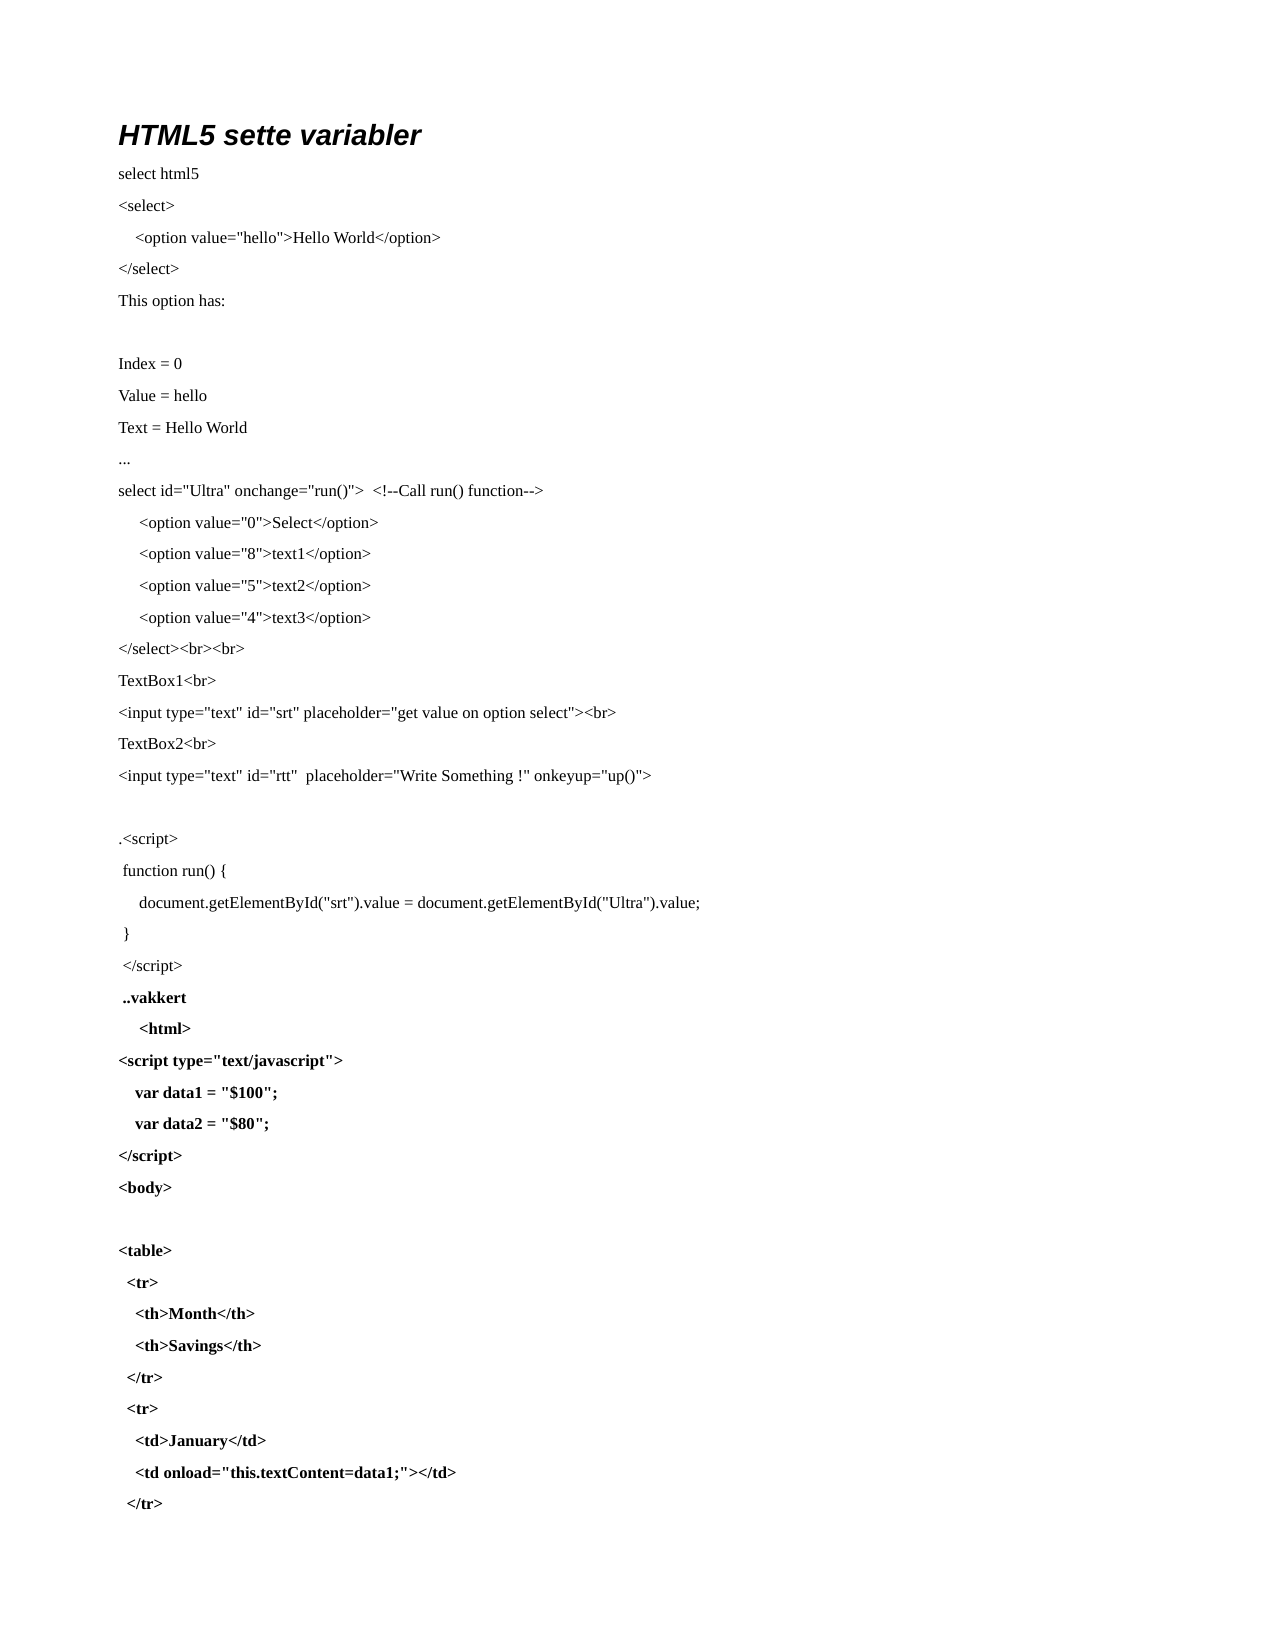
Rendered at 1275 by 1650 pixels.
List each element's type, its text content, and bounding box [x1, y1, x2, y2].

text <html> [118, 1019, 1157, 1038]
text </script> [118, 1146, 1157, 1165]
text } [118, 924, 1157, 943]
text <tr> [118, 1272, 1157, 1292]
text TextBox2<br> [118, 734, 1157, 753]
text </tr> [118, 1494, 1157, 1513]
text Value = hello [118, 386, 1157, 405]
text <input type="text" id="rtt" placeholder="Write Something !" onkeyup="up()"> [118, 766, 1157, 785]
text </script> [118, 956, 1157, 975]
text </select> [118, 259, 1157, 278]
text <option value="0">Select</option> [118, 512, 1157, 532]
text </select><br><br> [118, 639, 1157, 658]
text This option has: [118, 291, 1157, 310]
text <tr> [118, 1399, 1157, 1418]
text <th>Savings</th> [118, 1336, 1157, 1355]
text select html5 [118, 164, 1157, 183]
text Text = Hello World [118, 417, 1157, 437]
text ..vakkert [118, 987, 1157, 1007]
text <option value="4">text3</option> [118, 607, 1157, 627]
text select id="Ultra" onchange="run()"> <!--Call run() function--> [118, 481, 1157, 500]
text function run() { [118, 861, 1157, 880]
text <td>January</td> [118, 1431, 1157, 1450]
text <body> [118, 1177, 1157, 1197]
text <input type="text" id="srt" placeholder="get value on option select"><br> [118, 702, 1157, 722]
text .<script> [118, 829, 1157, 848]
text <option value="5">text2</option> [118, 576, 1157, 595]
text <option value="8">text1</option> [118, 544, 1157, 563]
text var data1 = "$100"; [118, 1082, 1157, 1102]
text <option value="hello">Hello World</option> [118, 227, 1157, 247]
text <th>Month</th> [118, 1304, 1157, 1323]
text ... [118, 449, 1157, 468]
text <table> [118, 1241, 1157, 1260]
text document.getElementById("srt").value = document.getElementById("Ultra").value; [118, 892, 1157, 912]
text <script type="text/javascript"> [118, 1051, 1157, 1070]
text Index = 0 [118, 354, 1157, 373]
text <select> [118, 196, 1157, 215]
text var data2 = "$80"; [118, 1114, 1157, 1133]
text TextBox1<br> [118, 671, 1157, 690]
text </tr> [118, 1367, 1157, 1387]
text <td onload="this.textContent=data1;"></td> [118, 1462, 1157, 1482]
subtitle HTML5 sette variabler [118, 118, 1157, 152]
